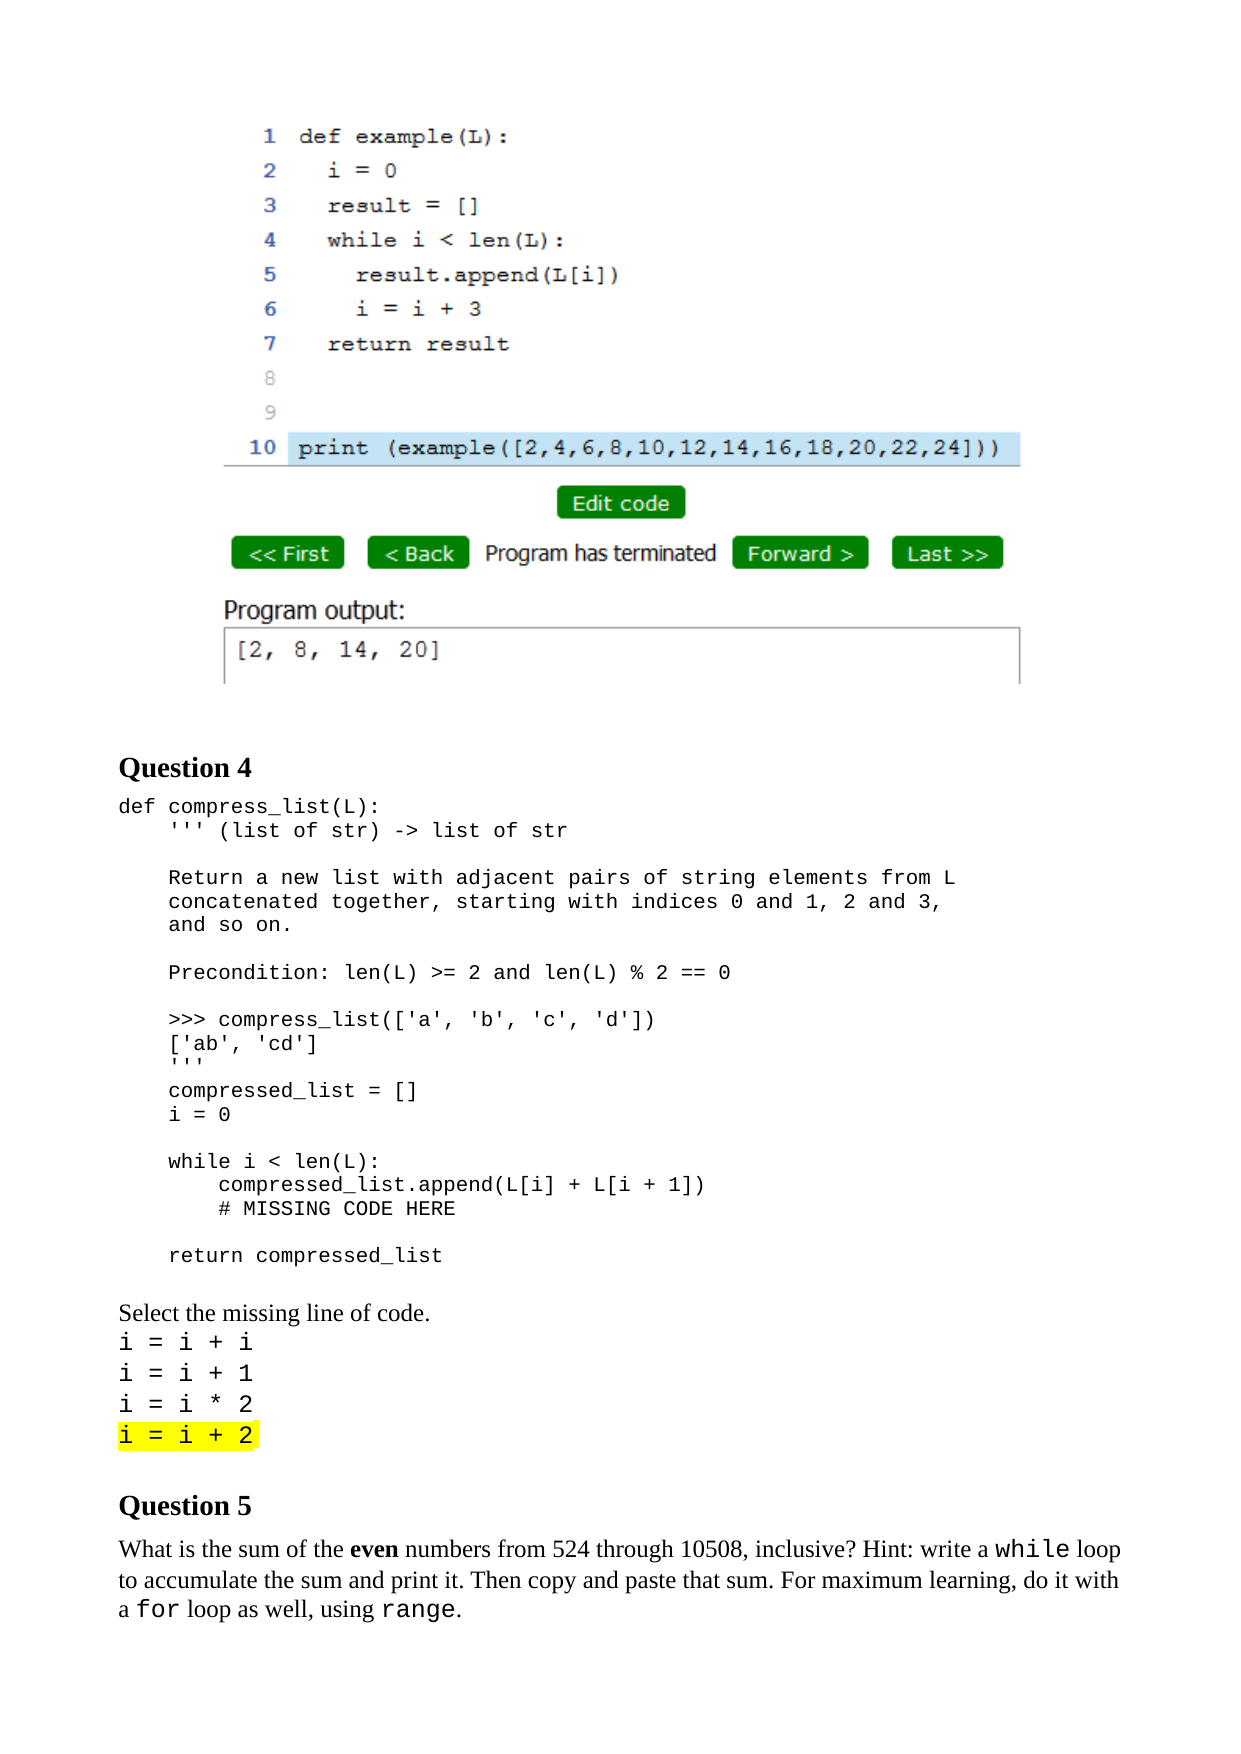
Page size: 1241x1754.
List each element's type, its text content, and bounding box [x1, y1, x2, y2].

text What is the sum of the even numbers from 524 through 10508, inclusive? Hint: write a while loop to accumulate the sum and print it. Then copy and paste that sum. For maximum learning, do it with a for loop as well, using range. [118, 1534, 1122, 1624]
text >>> compress_list(['a', 'b', 'c', 'd']) [118, 1009, 1122, 1033]
text concatenated together, starting with indices 0 and 1, 2 and 3, [118, 891, 1122, 914]
text while i < len(L): [118, 1151, 1122, 1174]
text i = i + 1 [118, 1358, 1122, 1389]
text compressed_list = [] [118, 1080, 1122, 1103]
text Precondition: len(L) >= 2 and len(L) % 2 == 0 [118, 962, 1122, 985]
text Return a new list with adjacent pairs of string elements from L [118, 867, 1122, 891]
text i = i + i [118, 1327, 1122, 1358]
text and so on. [118, 914, 1122, 938]
text def compress_list(L): [118, 796, 1122, 820]
text # MISSING CODE HERE [118, 1198, 1122, 1222]
text ''' [118, 1056, 1122, 1080]
text compressed_list.append(L[i] + L[i + 1]) [118, 1174, 1122, 1198]
text i = i * 2 [118, 1389, 1122, 1420]
subtitle Question 4 [118, 750, 1122, 784]
text Select the missing line of code. [118, 1298, 1122, 1327]
text ['ab', 'cd'] [118, 1033, 1122, 1056]
text i = i + 2 [118, 1420, 1122, 1451]
text ''' (list of str) -> list of str [118, 820, 1122, 843]
subtitle Question 5 [118, 1488, 1122, 1522]
text return compressed_list [118, 1245, 1122, 1269]
text i = 0 [118, 1103, 1122, 1127]
